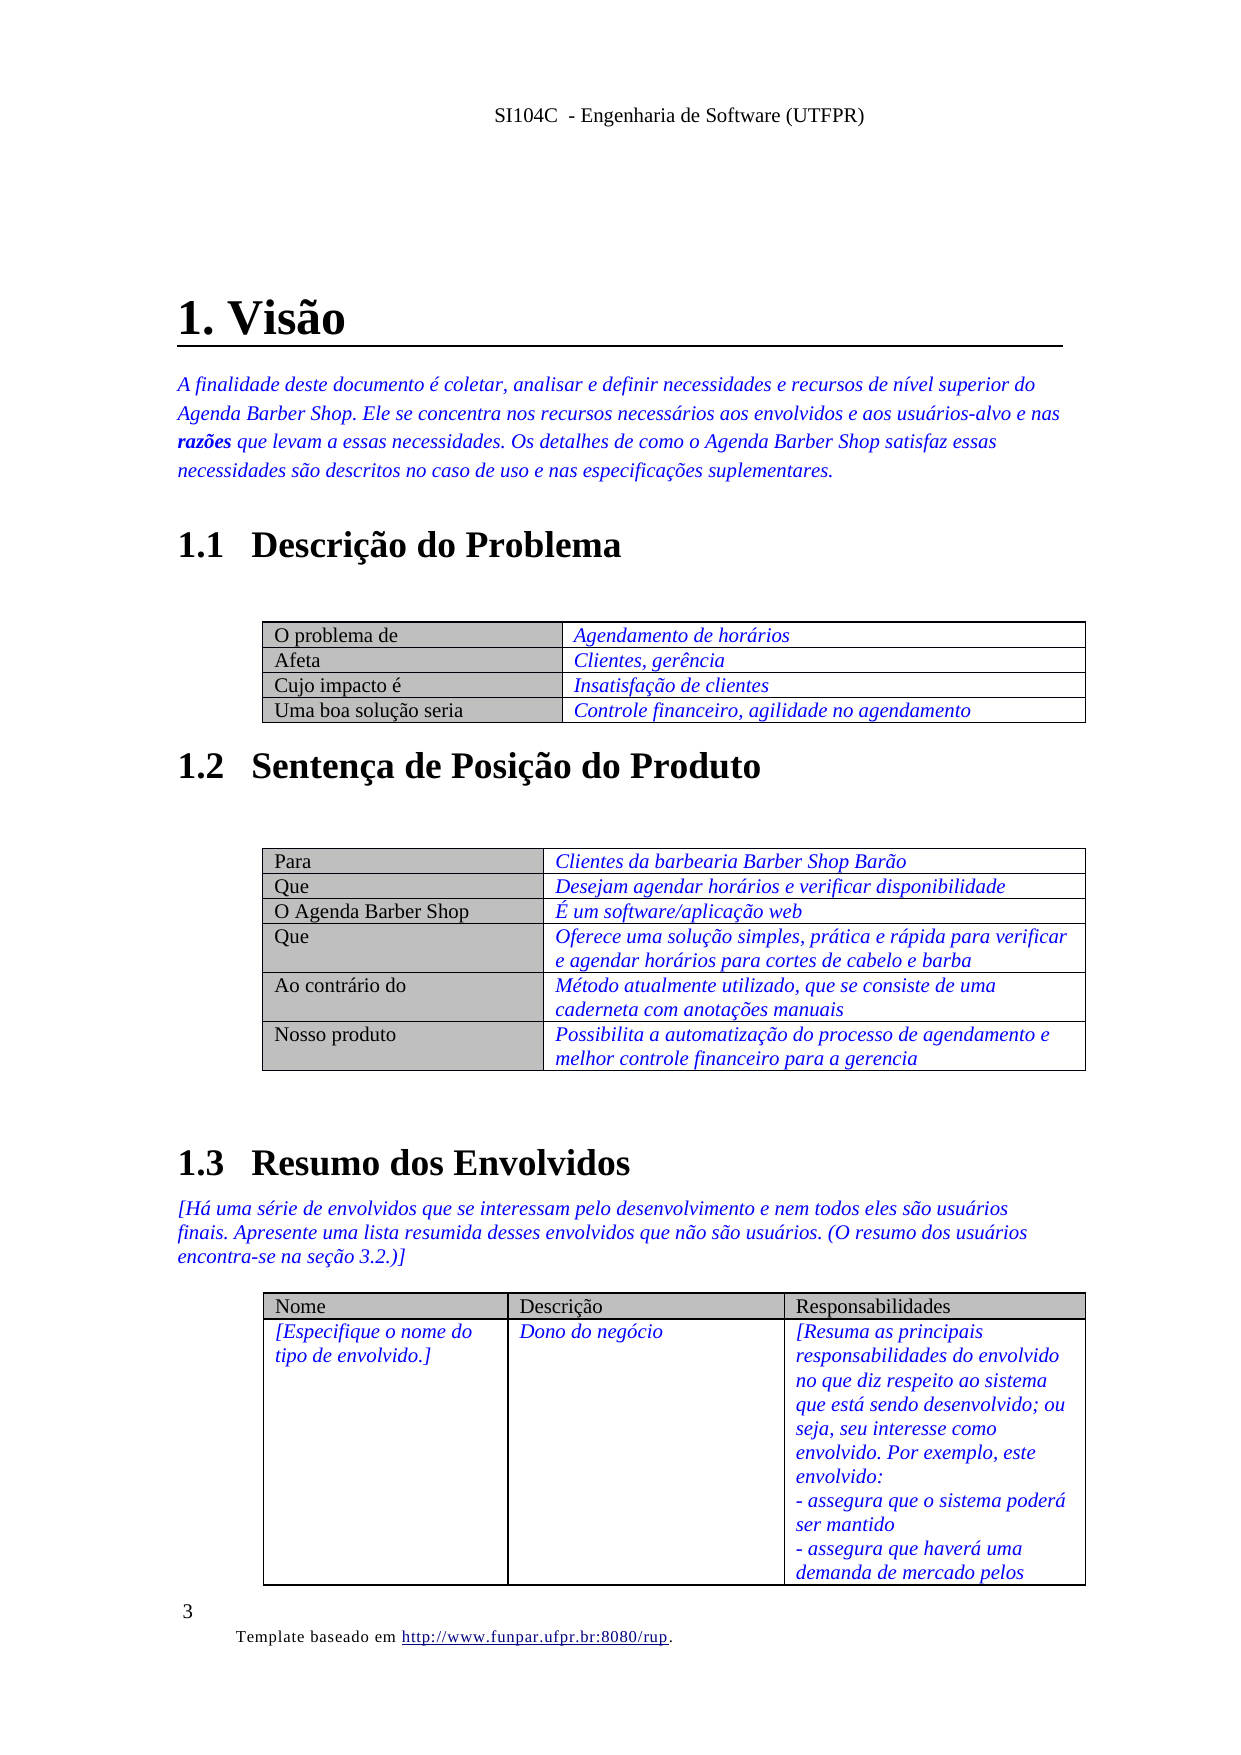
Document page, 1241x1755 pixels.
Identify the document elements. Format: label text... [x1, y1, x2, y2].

table_cell Afeta [263, 648, 562, 672]
table_header Para [263, 849, 543, 873]
table_cell Controle financeiro, agilidade no agendamento [563, 698, 1085, 722]
table_cell Cujo impacto é [263, 673, 562, 697]
table_cell É um software/aplicação web [544, 899, 1085, 923]
table_cell Insatisfação de clientes [563, 673, 1085, 697]
table_cell [Resuma as principais responsabilidades do envolvido no que diz respeito ao sistema que está sendo desenvolvido; ou seja, seu interesse como envolvido. Por exemplo, este envolvido: - assegura que o sistema poderá ser mantido - assegura que haverá uma demanda de mercado pelos [785, 1320, 1085, 1584]
subtitle 1. Visão [177, 287, 1063, 345]
table_header Agendamento de horários [563, 623, 1085, 647]
text A finalidade deste documento é coletar, analisar e definir necessidades e recursos de nível superior do Agenda Barber Shop. Ele se concentra nos recursos necessários aos envolvidos e aos usuários-alvo e nas razões que levam a essas necessidades. Os detalhes de como o Agenda Barber Shop satisfaz essas necessidades são descritos no caso de uso e nas especificações suplementares. [177, 372, 1063, 482]
table_header Responsabilidades [785, 1294, 1085, 1318]
table_cell Oferece uma solução simples, prática e rápida para verificar e agendar horários para cortes de cabelo e barba [544, 924, 1085, 972]
table_header O problema de [263, 623, 562, 647]
table_cell Clientes, gerência [563, 648, 1085, 672]
text [Há uma série de envolvidos que se interessam pelo desenvolvimento e nem todos eles são usuários finais. Apresente uma lista resumida desses envolvidos que não são usuários. (O resumo dos usuários encontra-se na seção 3.2.)] [177, 1196, 1063, 1268]
table_cell O Agenda Barber Shop [263, 899, 543, 923]
table_cell Desejam agendar horários e verificar disponibilidade [544, 874, 1085, 898]
table_cell Nosso produto [263, 1022, 543, 1070]
subtitle Resumo dos Envolvidos [177, 1140, 1063, 1183]
table_cell Que [263, 874, 543, 898]
table_header Descrição [509, 1294, 784, 1318]
table_cell [Especifique o nome do tipo de envolvido.] [264, 1320, 507, 1584]
table_cell Possibilita a automatização do processo de agendamento e melhor controle financeiro para a gerencia [544, 1022, 1085, 1070]
table_header Nome [264, 1294, 507, 1318]
table_cell Uma boa solução seria [263, 698, 562, 722]
subtitle Descrição do Problema [177, 522, 1063, 566]
table_cell Dono do negócio [509, 1320, 784, 1584]
table_cell Método atualmente utilizado, que se consiste de uma caderneta com anotações manuais [544, 973, 1085, 1021]
table_cell Que [263, 924, 543, 972]
table_header Clientes da barbearia Barber Shop Barão [544, 849, 1085, 873]
table_cell Ao contrário do [263, 973, 543, 1021]
subtitle Sentença de Posição do Produto [177, 744, 1063, 787]
